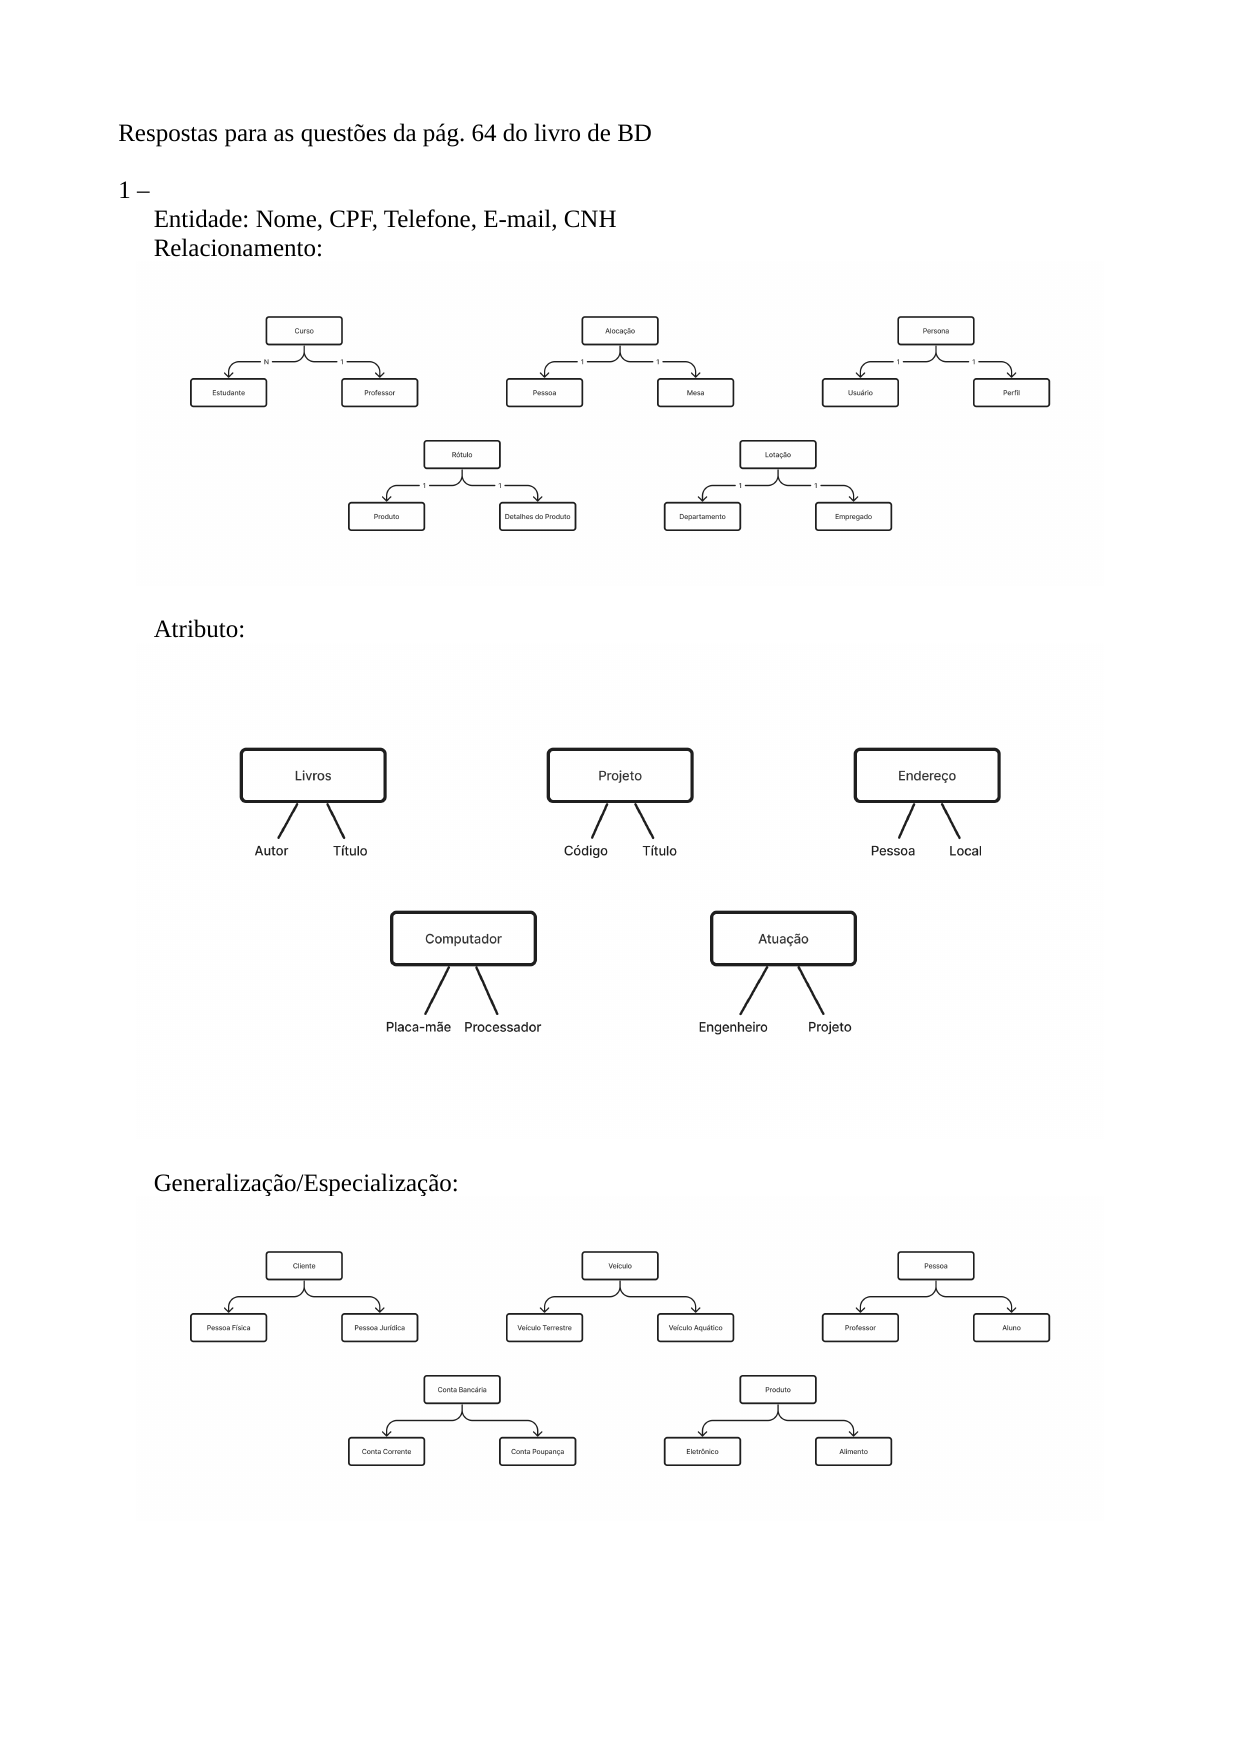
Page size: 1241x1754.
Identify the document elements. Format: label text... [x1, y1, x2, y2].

text Atributo: [153, 614, 1122, 643]
text Entidade: Nome, CPF, Telefone, E-mail, CNH [153, 204, 1122, 233]
text Generalização/Especialização: [153, 1168, 1122, 1196]
picture [135, 643, 1105, 1139]
text Respostas para as questões da pág. 64 do livro de BD [118, 118, 1122, 147]
picture [135, 1196, 1105, 1521]
picture [135, 261, 1105, 586]
text Relacionamento: [153, 233, 1122, 262]
text 1 – [118, 176, 1122, 204]
